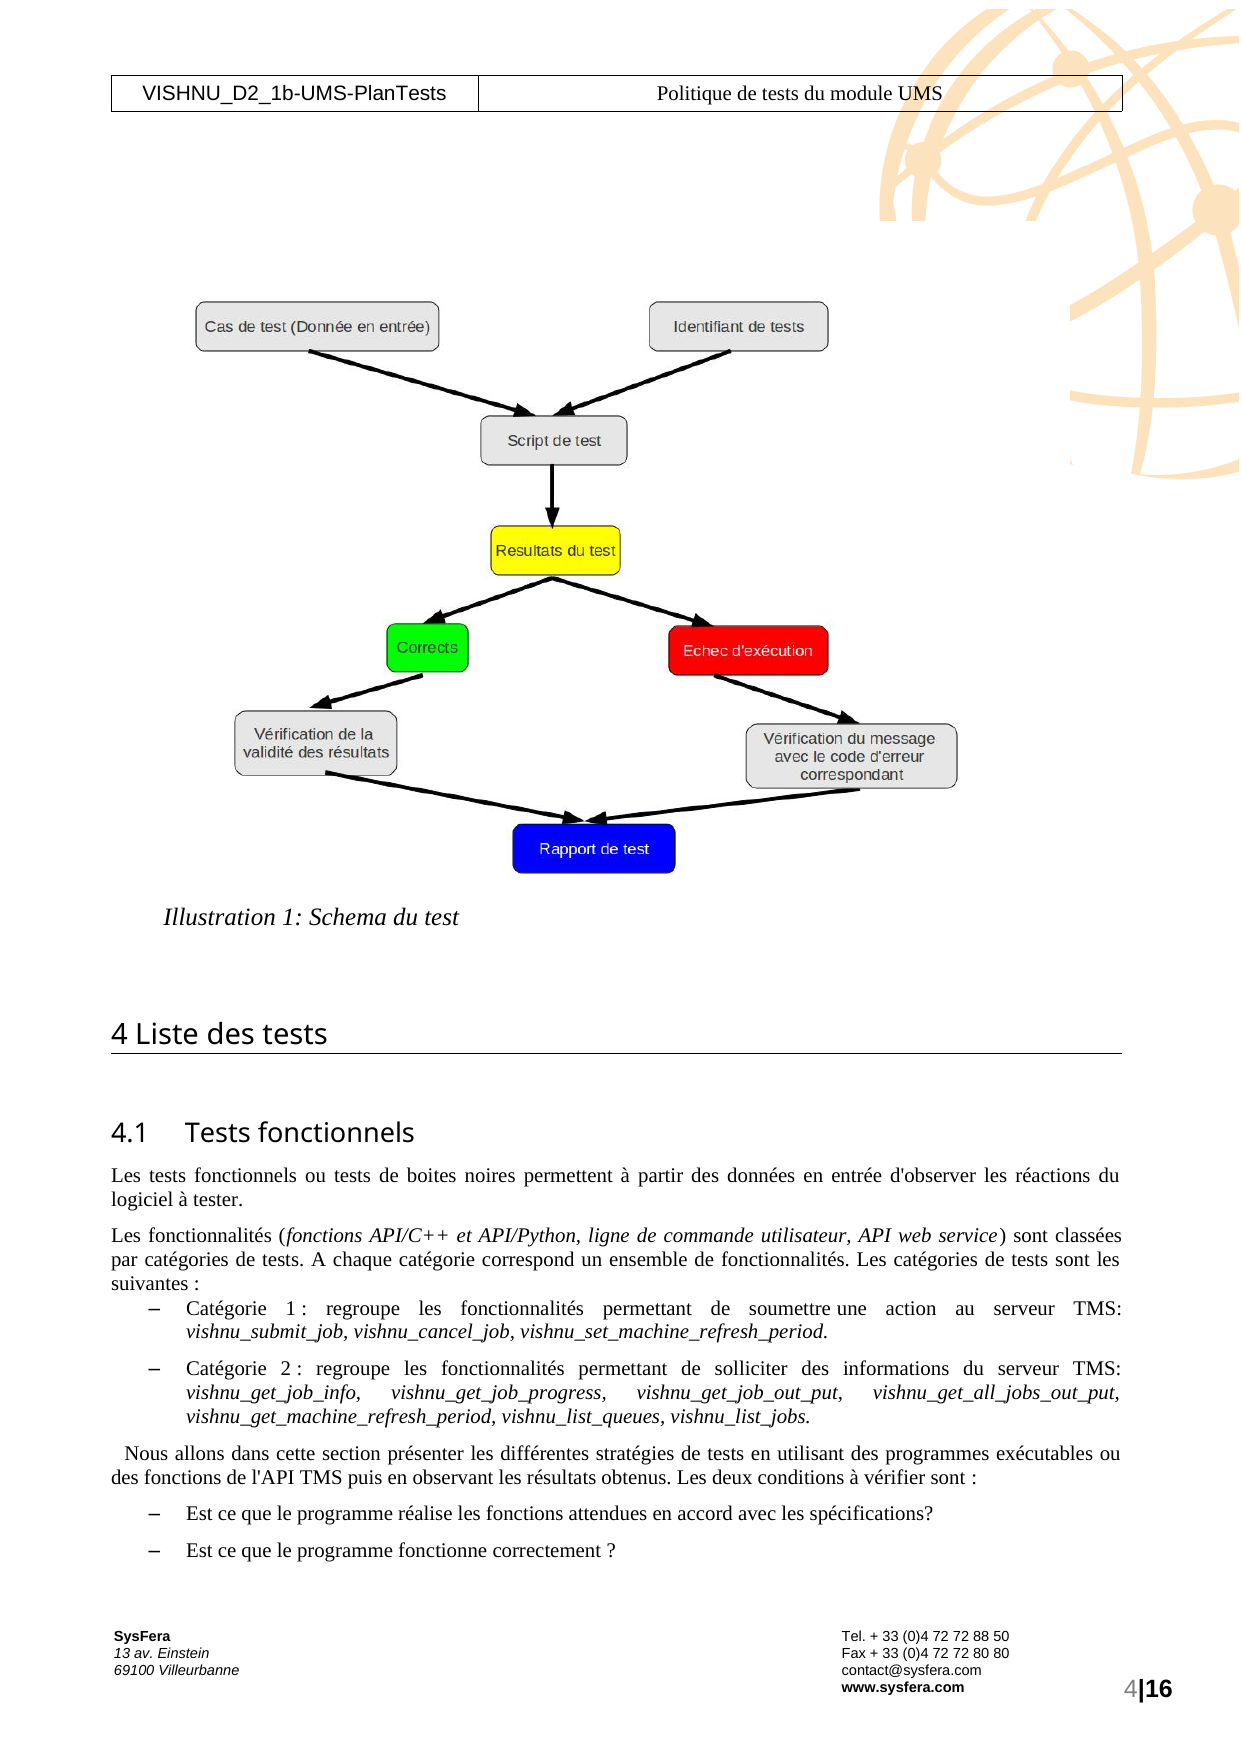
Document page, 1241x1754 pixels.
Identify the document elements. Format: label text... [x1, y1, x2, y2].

text Nous allons dans cette section présenter les différentes stratégies de tests en utilisant des programmes exécutables ou des fonctions de l'API TMS puis en observant les résultats obtenus. Les deux conditions à vérifier sont : [111, 1441, 1122, 1489]
text Les tests fonctionnels ou tests de boites noires permettent à partir des données en entrée d'observer les réactions du logiciel à tester. [111, 1163, 1122, 1211]
list Catégorie 2 : regroupe les fonctionnalités permettant de solliciter des informations du serveur TMS: vishnu_get_job_info, vishnu_get_job_progress, vishnu_get_job_out_put, vishnu_get_all_jobs_out_put, vishnu_get_machine_refresh_period, vishnu_list_queues, vishnu_list_jobs. [148, 1356, 1122, 1428]
text Illustration 1: Schema du test [163, 902, 1070, 931]
subtitle Tests fonctionnels [111, 1113, 1122, 1150]
list Est ce que le programme fonctionne correctement ? [148, 1538, 1122, 1562]
subtitle Liste des tests [111, 1013, 1122, 1053]
picture [1, 9, 1239, 902]
text Les fonctionnalités (fonctions API/C++ et API/Python, ligne de commande utilisateur, API web service) sont classées par catégories de tests. A chaque catégorie correspond un ensemble de fonctionnalités. Les catégories de tests sont les suivantes : [111, 1223, 1122, 1295]
list Catégorie 1 : regroupe les fonctionnalités permettant de soumettre une action au serveur TMS: vishnu_submit_job, vishnu_cancel_job, vishnu_set_machine_refresh_period. [148, 1295, 1122, 1343]
list Est ce que le programme réalise les fonctions attendues en accord avec les spécifications? [148, 1501, 1122, 1525]
